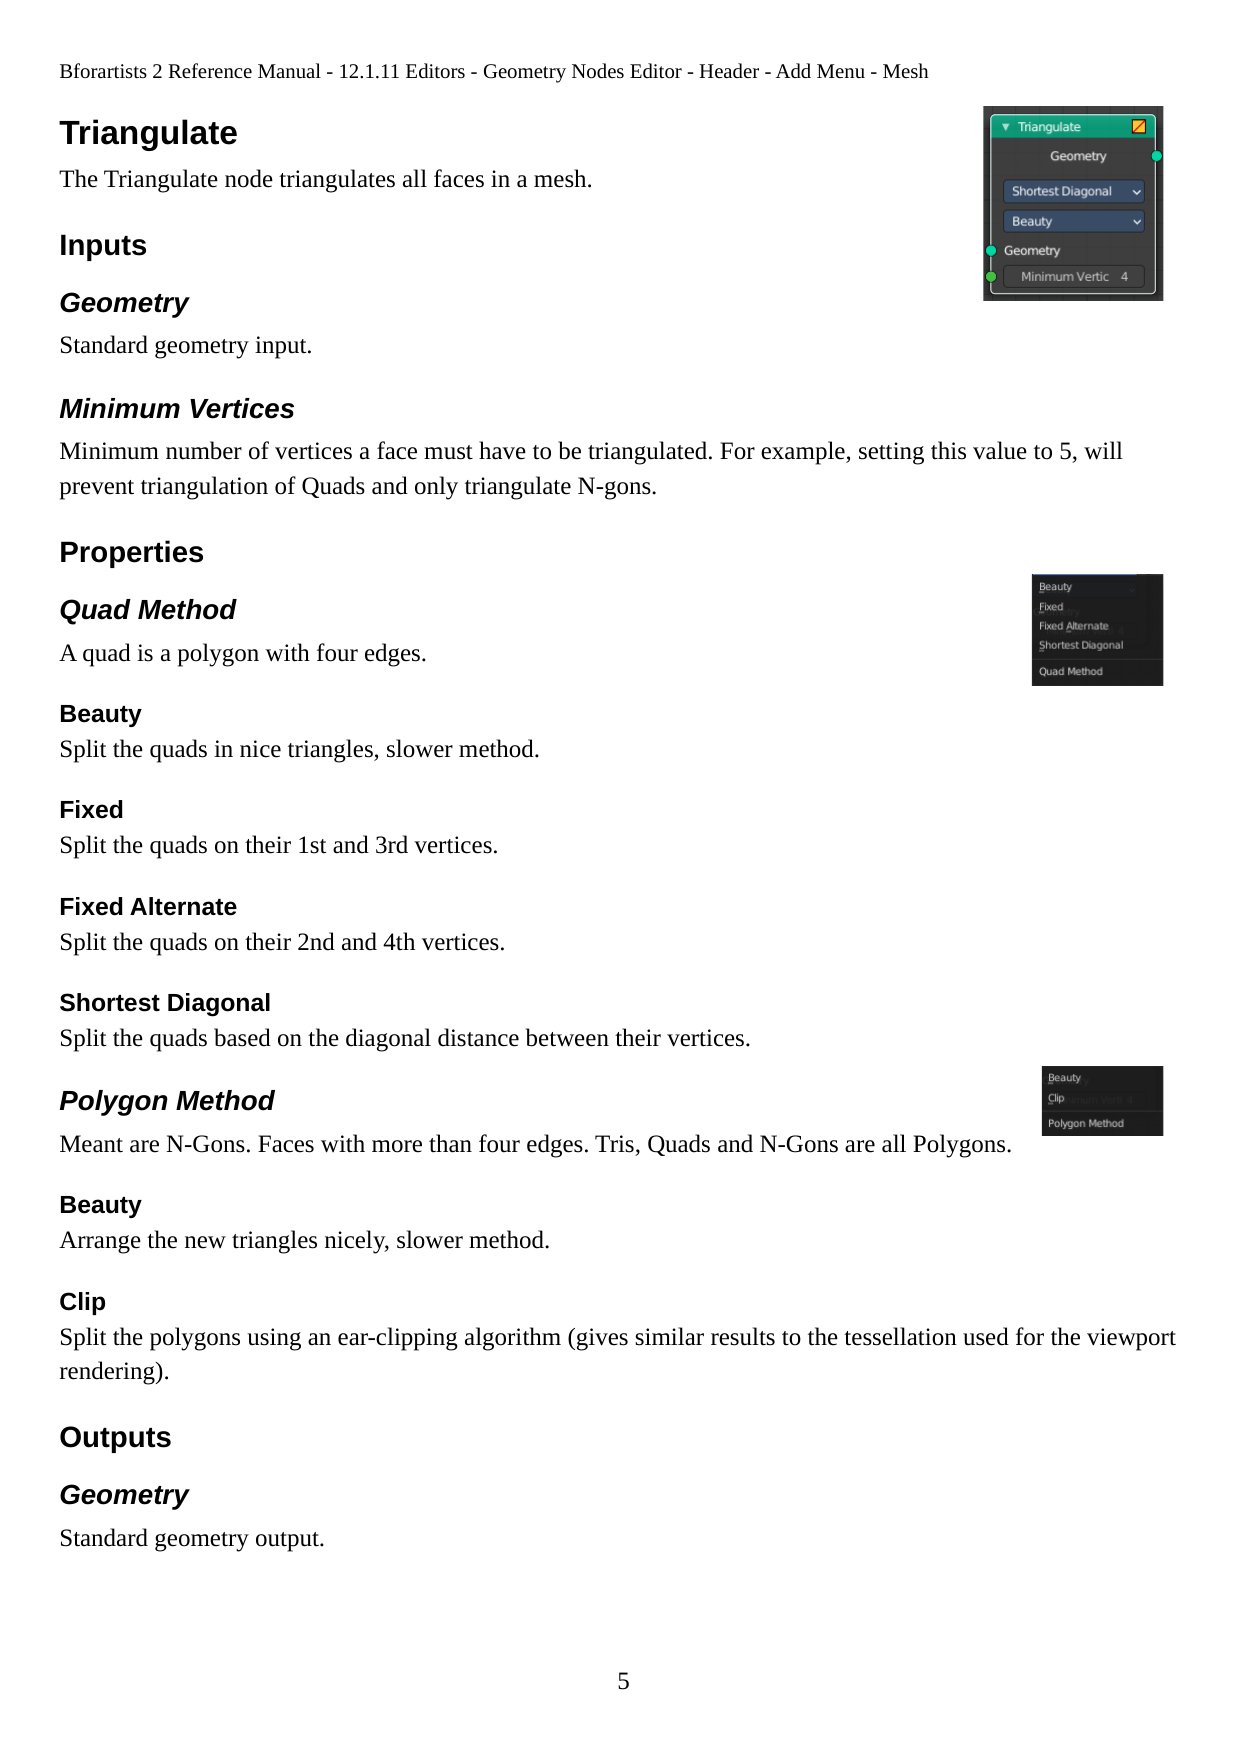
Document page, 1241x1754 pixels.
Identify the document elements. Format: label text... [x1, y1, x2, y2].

subtitle Geometry [59, 1479, 1181, 1511]
text Split the quads on their 1st and 3rd vertices. [59, 830, 1181, 859]
subtitle [1164, 593, 1181, 625]
text Minimum number of vertices a face must have to be triangulated. For example, setting this value to 5, will prevent triangulation of Quads and only triangulate N-gons. [59, 436, 1181, 500]
subtitle [1164, 227, 1181, 261]
text Split the quads in nice triangles, slower method. [59, 734, 1181, 763]
subtitle Properties [59, 534, 1181, 568]
text Standard geometry input. [59, 331, 1181, 359]
subtitle Minimum Vertices [59, 392, 1181, 424]
subtitle Quad Method [59, 593, 1031, 625]
text Meant are N-Gons. Faces with more than four edges. Tris, Quads and N-Gons are all Polygons. [59, 1129, 1181, 1158]
picture [983, 106, 1164, 301]
text Standard geometry output. [59, 1523, 1181, 1552]
subtitle Beauty [59, 1191, 1181, 1219]
text Split the polygons using an ear-clipping algorithm (gives similar results to the tessellation used for the viewport rendering). [59, 1322, 1181, 1385]
subtitle [1164, 113, 1181, 151]
subtitle Triangulate [59, 113, 983, 151]
text A quad is a polygon with four edges. [59, 638, 1031, 666]
subtitle Beauty [59, 699, 1181, 728]
text Split the quads based on the diagonal distance between their vertices. [59, 1023, 1181, 1052]
picture [1031, 574, 1164, 686]
picture [1041, 1066, 1164, 1136]
subtitle Fixed Alternate [59, 892, 1181, 921]
subtitle Fixed [59, 796, 1181, 824]
subtitle Clip [59, 1287, 1181, 1316]
subtitle [1164, 1085, 1181, 1117]
subtitle Outputs [59, 1420, 1181, 1454]
subtitle Shortest Diagonal [59, 988, 1181, 1017]
text The Triangulate node triangulates all faces in a mesh. [59, 164, 983, 192]
subtitle Inputs [59, 227, 983, 261]
text Arrange the new triangles nicely, slower method. [59, 1225, 1181, 1254]
subtitle Polygon Method [59, 1085, 1041, 1117]
text Split the quads on their 2nd and 4th vertices. [59, 927, 1181, 956]
subtitle Geometry [59, 286, 1181, 318]
